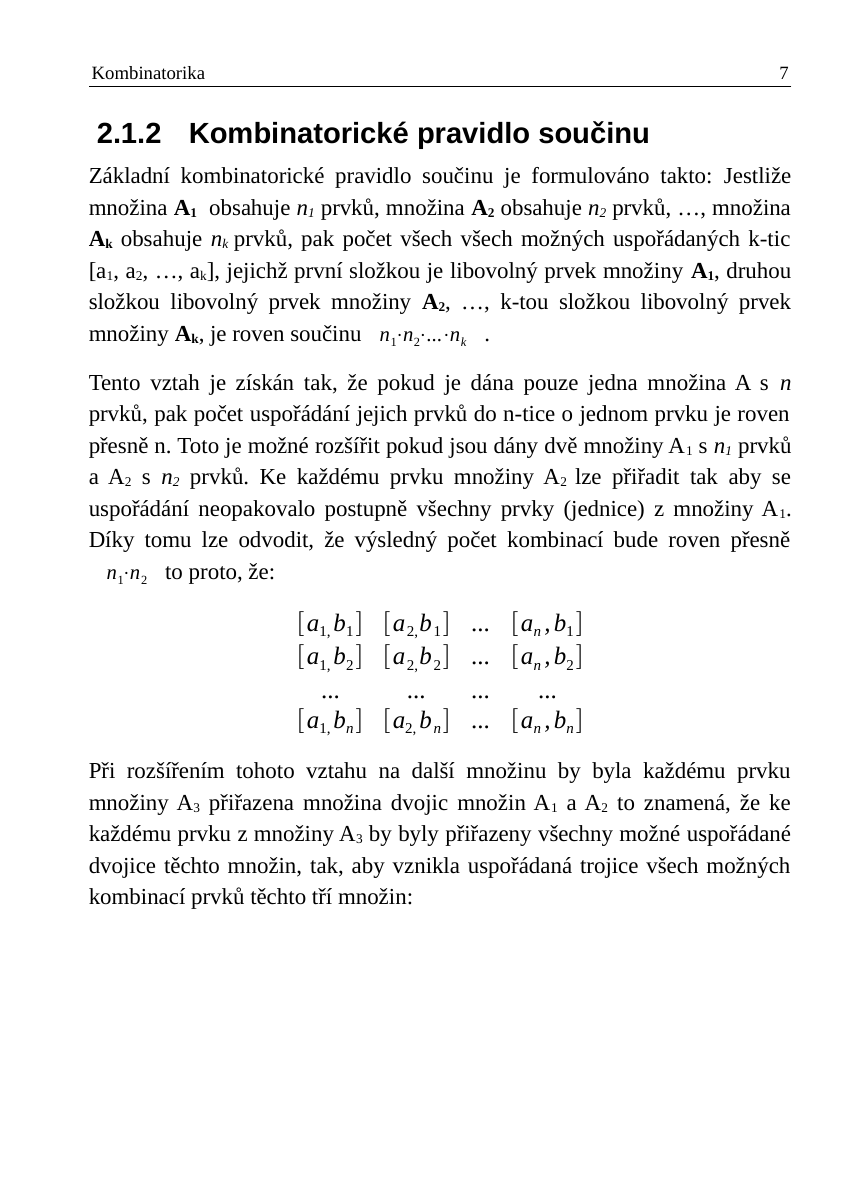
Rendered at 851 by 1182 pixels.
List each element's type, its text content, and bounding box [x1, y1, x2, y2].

subtitle Kombinatorické pravidlo součinu [88, 116, 791, 149]
text Základní kombinatorické pravidlo součinu je formulováno takto: Jestliže množina A1 obsahuje n1 prvků, množina A2 obsahuje n2 prvků, …, množina Ak obsahuje nk prvků, pak počet všech všech možných uspořádaných k-tic [a1, a2, …, ak], jejichž první složkou je libovolný prvek množiny A1, druhou složkou libovolný prvek množiny A2, …, k-tou složkou libovolný prvek množiny Ak, je roven součinu. [88, 162, 791, 349]
text Tento vztah je získán tak, že pokud je dána pouze jedna množina A s n prvků, pak počet uspořádání jejich prvků do n-tice o jednom prvku je roven přesně n. Toto je možné rozšířit pokud jsou dány dvě množiny A1 s n1 prvků a A2 s n2 prvků. Ke každému prvku množiny A2 lze přiřadit tak aby se uspořádání neopakovalo postupně všechny prvky (jednice) z množiny A1. Díky tomu lze odvodit, že výsledný počet kombinací bude roven přesněto proto, že: [88, 369, 791, 587]
text Při rozšířením tohoto vztahu na další množinu by byla každému prvku množiny A3 přiřazena množina dvojic množin A1 a A2 to znamená, že ke každému prvku z množiny A3 by byly přiřazeny všechny možné uspořádané dvojice těchto množin, tak, aby vznikla uspořádaná trojice všech možných kombinací prvků těchto tří množin: [88, 757, 791, 909]
